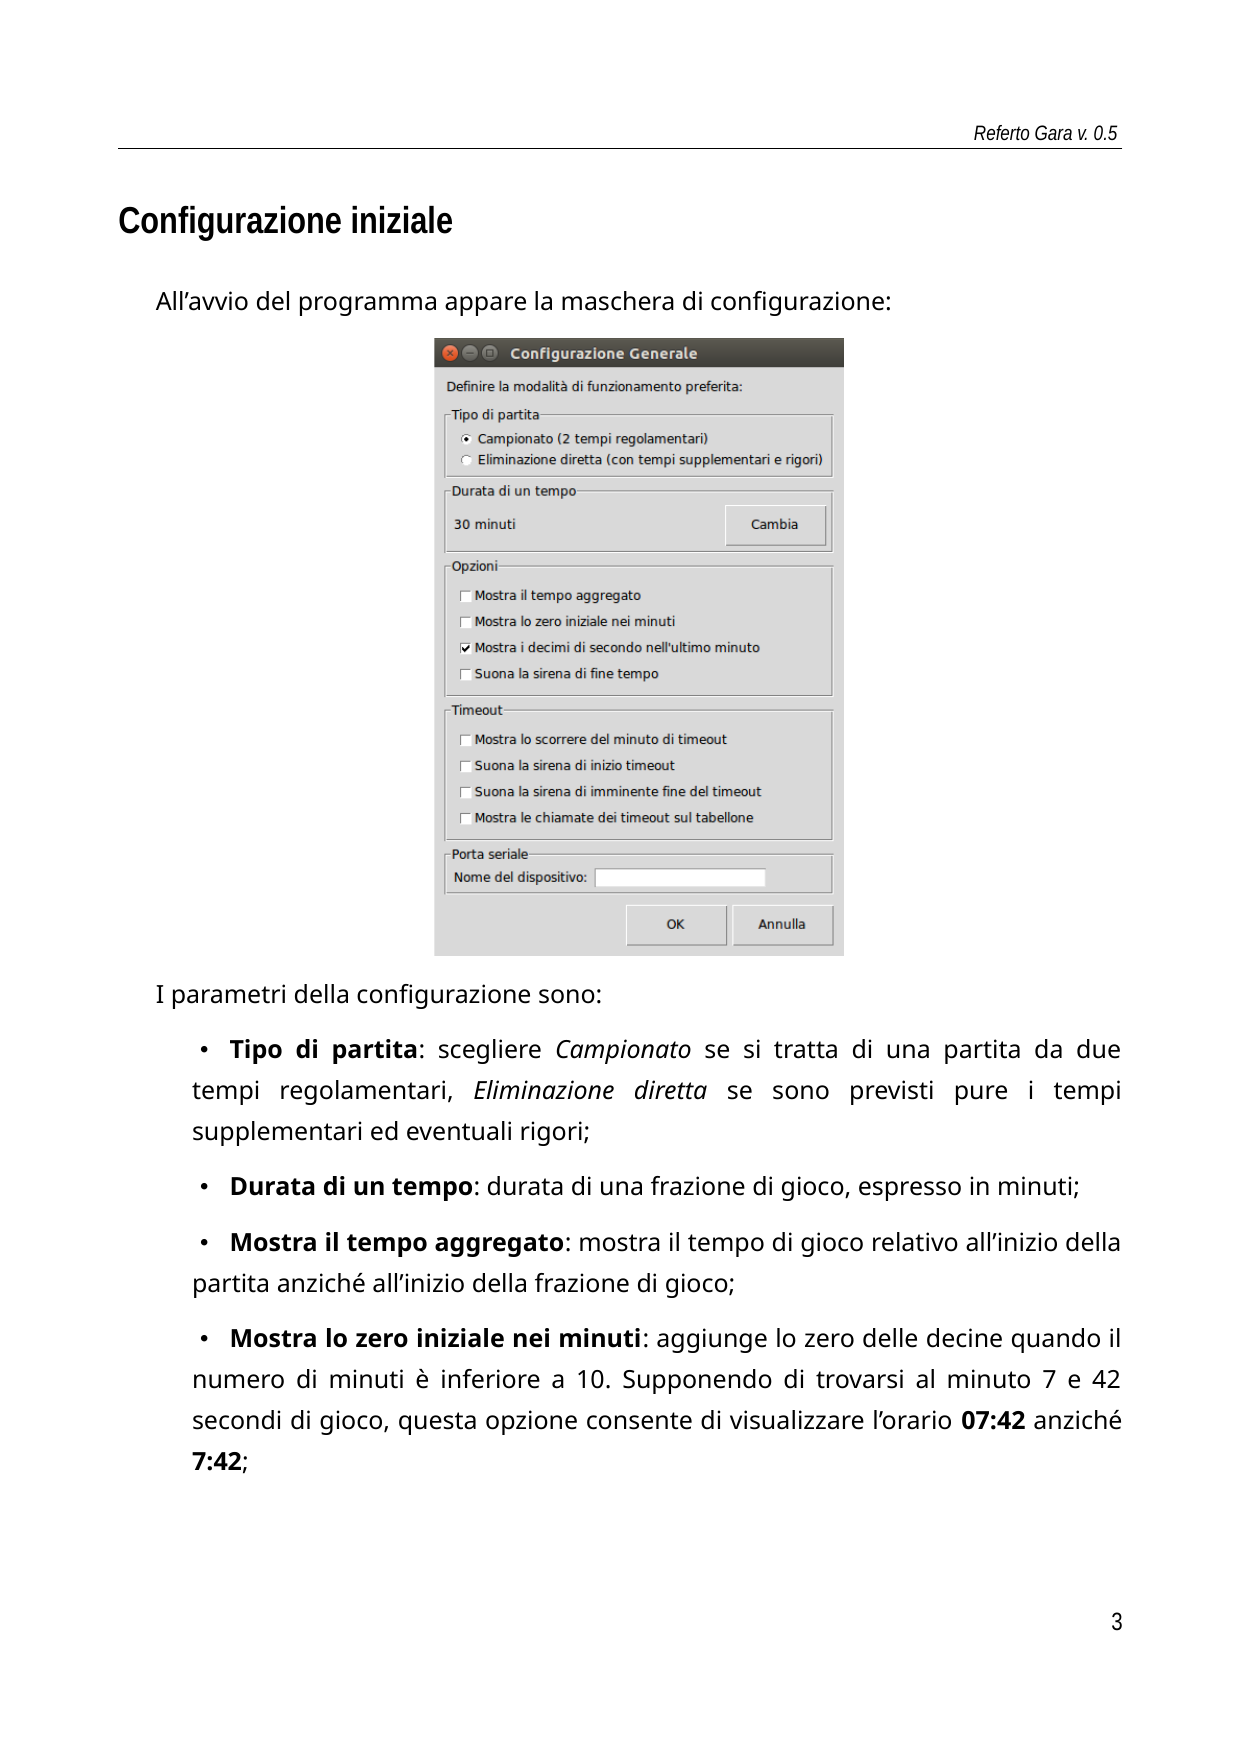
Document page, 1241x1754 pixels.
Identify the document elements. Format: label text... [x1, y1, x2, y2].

picture [434, 338, 844, 956]
list Mostra il tempo aggregato: mostra il tempo di gioco relativo all’inizio della partita anziché all’inizio della frazione di gioco; [162, 1224, 1122, 1299]
list Tipo di partita: scegliere Campionato se si tratta di una partita da due tempi regolamentari, Eliminazione diretta se sono previsti pure i tempi supplementari ed eventuali rigori; [162, 1032, 1122, 1148]
text I parametri della configurazione sono: [118, 976, 1122, 1011]
subtitle Configurazione iniziale [118, 199, 1122, 242]
list Mostra lo zero iniziale nei minuti: aggiunge lo zero delle decine quando il numero di minuti è inferiore a 10. Supponendo di trovarsi al minuto 7 e 42 secondi di gioco, questa opzione consente di visualizzare l’orario 07:42 anziché 7:42; [162, 1321, 1122, 1477]
text All’avvio del programma appare la maschera di configurazione: [118, 283, 1122, 317]
list Durata di un tempo: durata di una frazione di gioco, espresso in minuti; [162, 1169, 1122, 1203]
